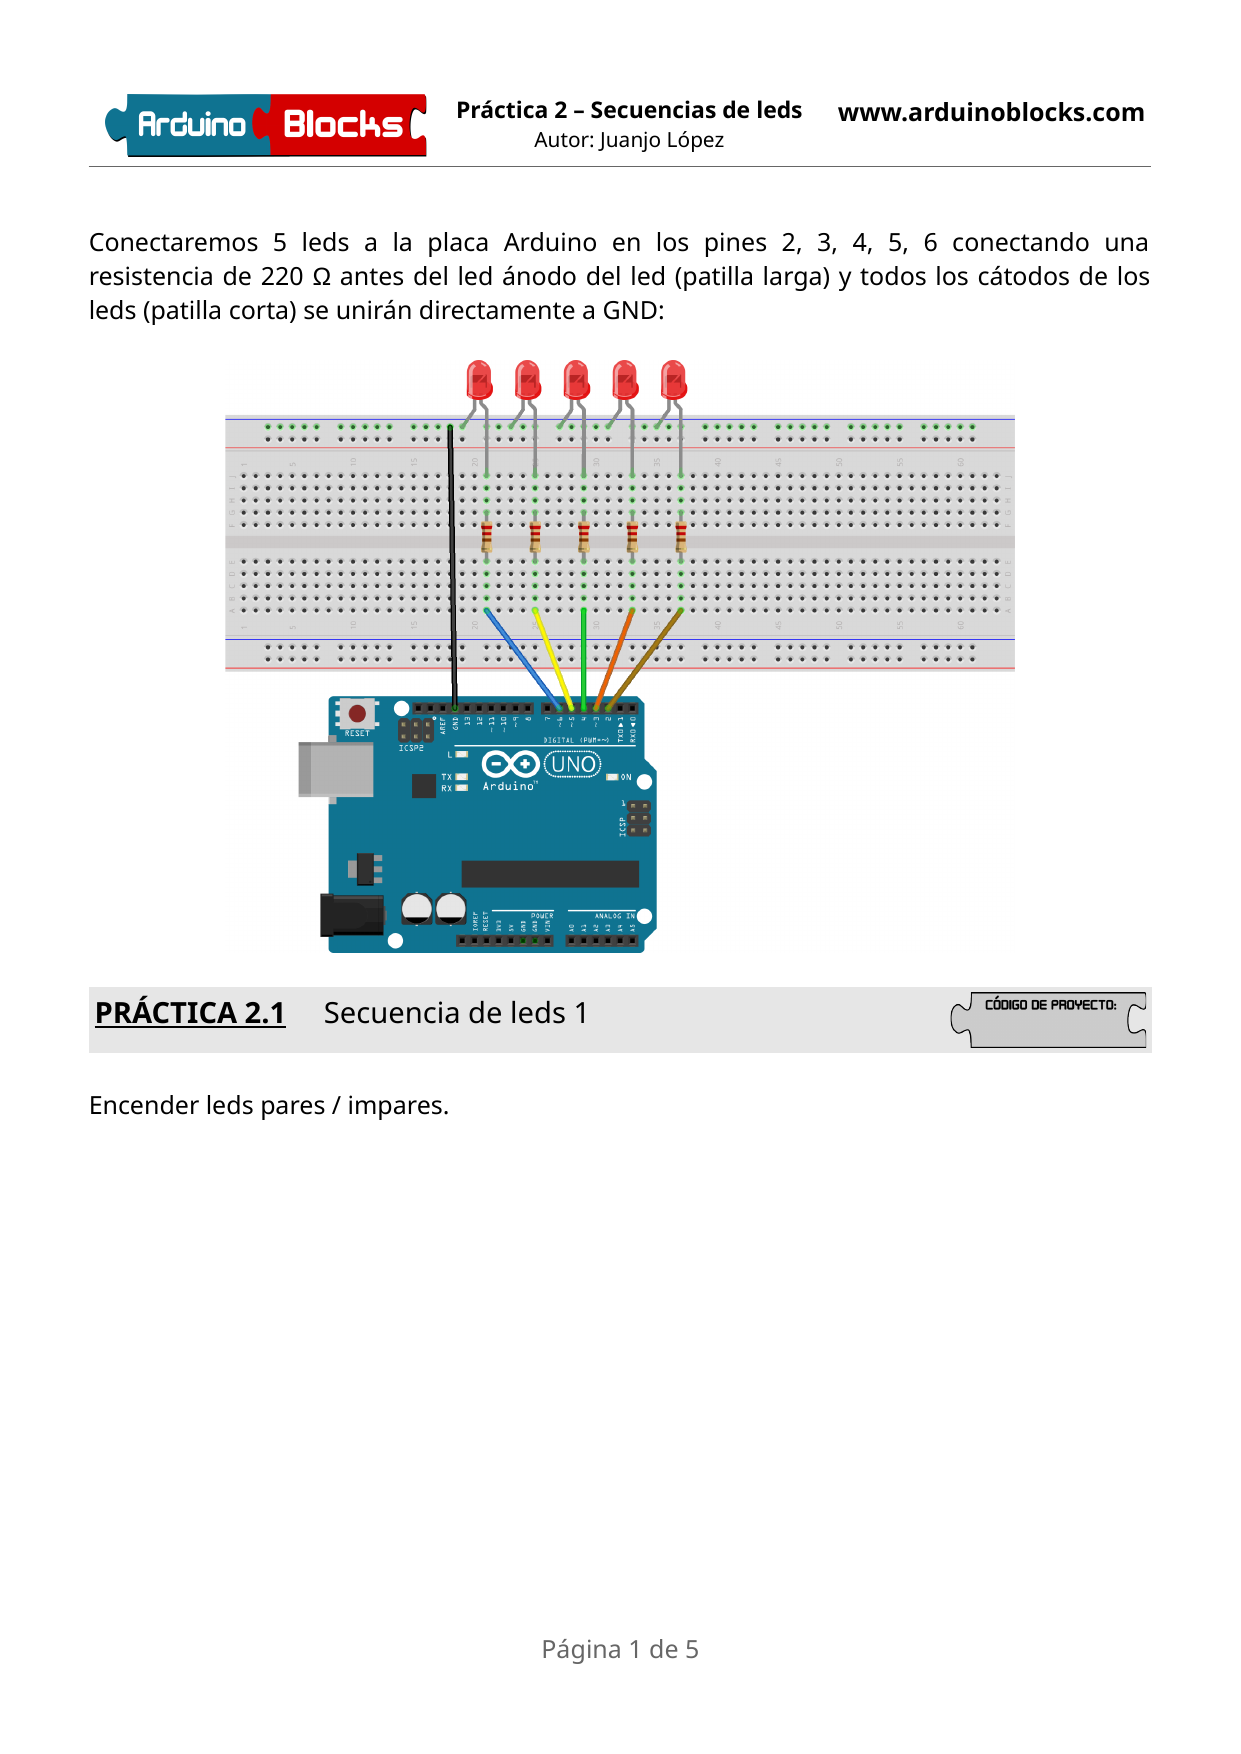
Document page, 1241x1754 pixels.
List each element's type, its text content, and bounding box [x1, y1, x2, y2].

table_header Secuencia de leds 1 [318, 987, 945, 1053]
text Encender leds pares / impares. [88, 1087, 1152, 1121]
picture [105, 94, 427, 157]
picture [950, 992, 1147, 1048]
text Conectaremos 5 leds a la placa Arduino en los pines 2, 3, 4, 5, 6 conectando una resistencia de 220 Ω antes del led ánodo del led (patilla larga) y todos los cátodos de los leds (patilla corta) se unirán directamente a GND: [88, 224, 1152, 326]
picture [225, 360, 1015, 953]
table_header PRÁCTICA 2.1 [89, 987, 318, 1053]
table_header [945, 987, 1152, 1053]
